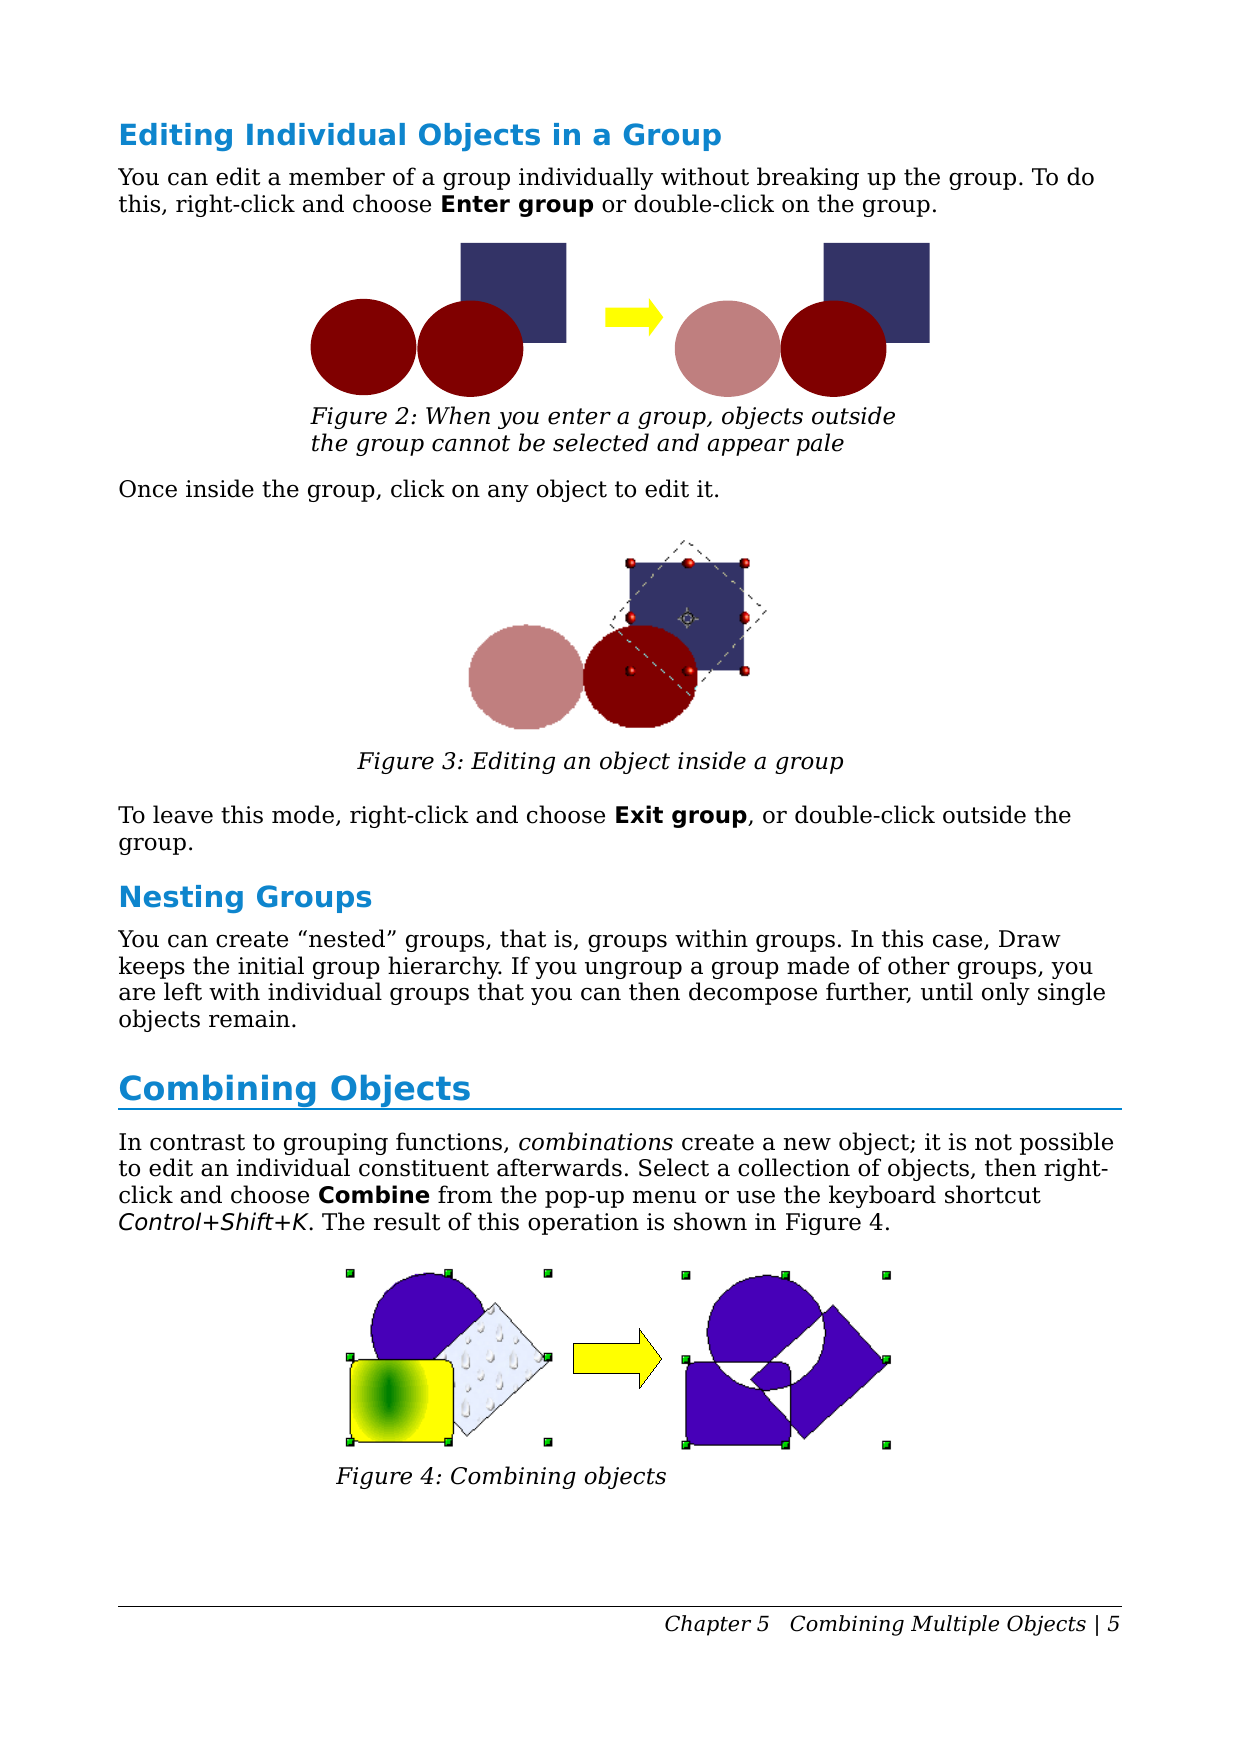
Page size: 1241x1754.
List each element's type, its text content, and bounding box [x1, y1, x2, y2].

text Figure 3: Editing an object inside a group [357, 748, 883, 775]
text Figure 2: When you enter a group, objects outside the group cannot be selected and appear pale [311, 403, 930, 457]
text In contrast to grouping functions, combinations create a new object; it is not possible to edit an individual constituent afterwards. Select a collection of objects, then right-click and choose Combine from the pop-up menu or use the keyboard shortcut Control+Shift+K. The result of this operation is shown in Figure 4. [118, 1129, 1122, 1236]
text You can create “nested” groups, that is, groups within groups. In this case, Draw keeps the initial group hierarchy. If you ungroup a group made of other groups, you are left with individual groups that you can then decompose further, until only single objects remain. [118, 926, 1122, 1033]
subtitle Combining Objects [118, 1069, 1122, 1108]
picture [462, 527, 778, 742]
text Once inside the group, click on any object to edit it. [118, 476, 1122, 503]
picture [336, 1263, 566, 1454]
picture [668, 1260, 901, 1457]
text To leave this mode, right-click and choose Exit group, or double-click outside the group. [118, 802, 1122, 856]
subtitle Nesting Groups [118, 880, 1122, 914]
text Figure 4: Combining objects [336, 1463, 904, 1490]
text You can edit a member of a group individually without breaking up the group. To do this, right-click and choose Enter group or double-click on the group. [118, 164, 1122, 218]
subtitle Editing Individual Objects in a Group [118, 118, 1122, 152]
